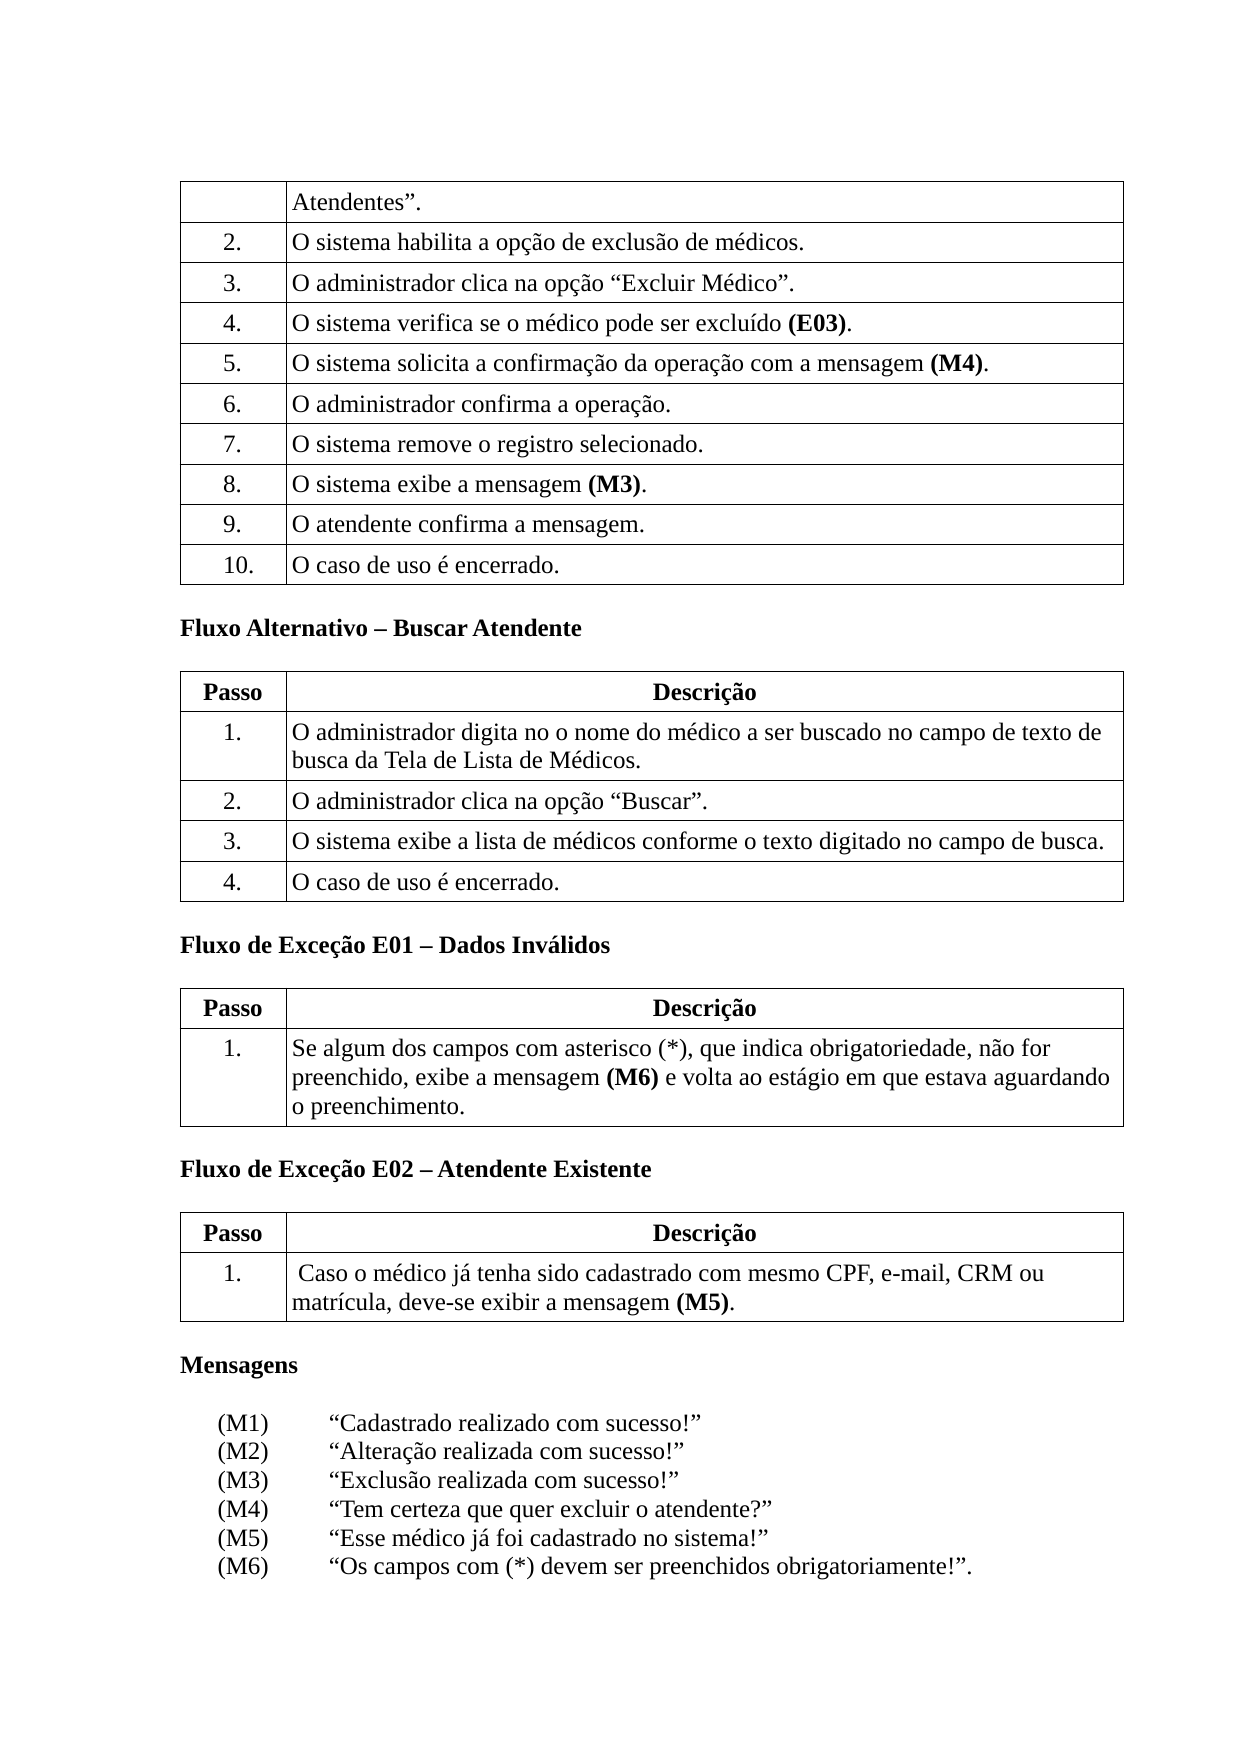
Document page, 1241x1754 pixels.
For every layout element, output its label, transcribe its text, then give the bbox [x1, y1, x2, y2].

table_cell [181, 862, 286, 901]
table_cell O sistema exibe a lista de médicos conforme o texto digitado no campo de busca. [287, 821, 1123, 861]
table_cell O administrador confirma a operação. [287, 384, 1123, 423]
table_cell Se algum dos campos com asterisco (*), que indica obrigatoriedade, não for preenchido, exibe a mensagem (M6) e volta ao estágio em que estava aguardando o preenchimento. [287, 1029, 1123, 1126]
table_cell [181, 223, 286, 262]
list “Os campos com (*) devem ser preenchidos obrigatoriamente!”. [217, 1551, 1123, 1580]
table_cell [181, 545, 286, 584]
table_cell [181, 303, 286, 342]
table_header Passo [181, 672, 286, 711]
list “Cadastrado realizado com sucesso!” [217, 1408, 1123, 1436]
table_cell [181, 263, 286, 302]
table_cell Atendentes”. [287, 182, 1123, 222]
table_header Descrição [287, 672, 1123, 711]
table_cell [181, 182, 286, 222]
table_cell [181, 424, 286, 463]
table_cell O sistema remove o registro selecionado. [287, 424, 1123, 463]
table_cell O caso de uso é encerrado. [287, 862, 1123, 901]
table_cell O sistema verifica se o médico pode ser excluído (E03). [287, 303, 1123, 342]
list “Exclusão realizada com sucesso!” [217, 1465, 1123, 1494]
table_cell O administrador clica na opção “Excluir Médico”. [287, 263, 1123, 302]
table_cell O sistema solicita a confirmação da operação com a mensagem (M4). [287, 344, 1123, 383]
table_header Passo [181, 1213, 286, 1252]
list “Tem certeza que quer excluir o atendente?” [217, 1494, 1123, 1523]
table_header Descrição [287, 1213, 1123, 1252]
table_cell [181, 781, 286, 820]
text Mensagens [180, 1350, 1123, 1379]
table_cell O administrador clica na opção “Buscar”. [287, 781, 1123, 820]
table_cell [181, 1253, 286, 1321]
list “Alteração realizada com sucesso!” [217, 1436, 1123, 1465]
table_cell O administrador digita no o nome do médico a ser buscado no campo de texto de busca da Tela de Lista de Médicos. [287, 712, 1123, 780]
table_header Descrição [287, 989, 1123, 1028]
table_cell [181, 821, 286, 861]
table_cell [181, 505, 286, 544]
table_cell O sistema exibe a mensagem (M3). [287, 465, 1123, 504]
table_cell [181, 712, 286, 780]
table_cell [181, 384, 286, 423]
text Fluxo de Exceção E02 – Atendente Existente [180, 1154, 1123, 1183]
table_cell Caso o médico já tenha sido cadastrado com mesmo CPF, e-mail, CRM ou matrícula, deve-se exibir a mensagem (M5). [287, 1253, 1123, 1321]
list “Esse médico já foi cadastrado no sistema!” [217, 1523, 1123, 1551]
text Fluxo de Exceção E01 – Dados Inválidos [180, 930, 1123, 959]
table_cell [181, 1029, 286, 1126]
table_cell [181, 465, 286, 504]
table_cell O sistema habilita a opção de exclusão de médicos. [287, 223, 1123, 262]
table_cell [181, 344, 286, 383]
table_cell O caso de uso é encerrado. [287, 545, 1123, 584]
table_cell O atendente confirma a mensagem. [287, 505, 1123, 544]
table_header Passo [181, 989, 286, 1028]
text Fluxo Alternativo – Buscar Atendente [180, 613, 1123, 642]
